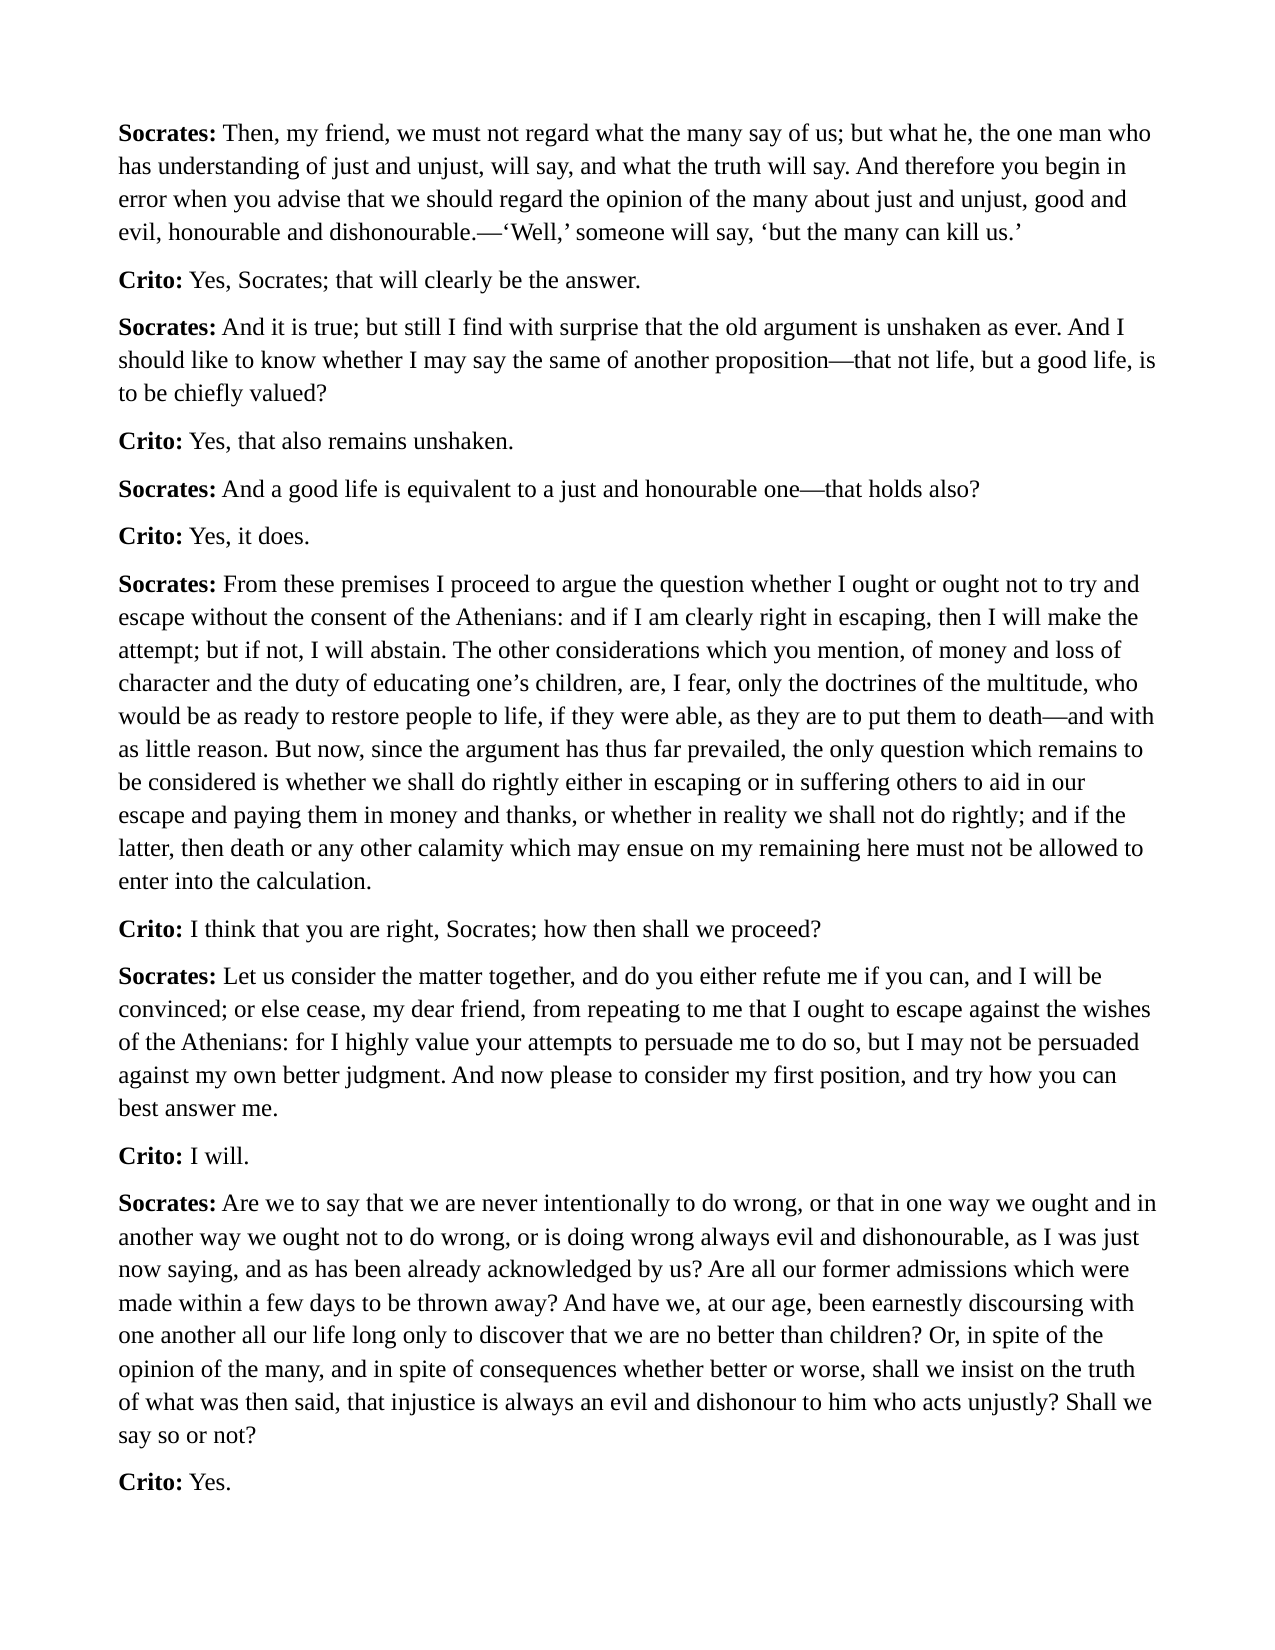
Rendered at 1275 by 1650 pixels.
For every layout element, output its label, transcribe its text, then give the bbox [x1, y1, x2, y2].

text Crito: Yes. [118, 1467, 1157, 1496]
text Crito: Yes, Socrates; that will clearly be the answer. [118, 265, 1157, 293]
text Crito: I think that you are right, Socrates; how then shall we proceed? [118, 914, 1157, 942]
text Socrates: Then, my friend, we must not regard what the many say of us; but what he, the one man who has understanding of just and unjust, will say, and what the truth will say. And therefore you begin in error when you advise that we should regard the opinion of the many about just and unjust, good and evil, honourable and dishonourable.—‘Well,’ someone will say, ‘but the many can kill us.’ [118, 118, 1157, 246]
text Socrates: And a good life is equivalent to a just and honourable one—that holds also? [118, 474, 1157, 502]
text Socrates: Are we to say that we are never intentionally to do wrong, or that in one way we ought and in another way we ought not to do wrong, or is doing wrong always evil and dishonourable, as I was just now saying, and as has been already acknowledged by us? Are all our former admissions which were made within a few days to be thrown away? And have we, at our age, been earnestly discoursing with one another all our life long only to discover that we are no better than children? Or, in spite of the opinion of the many, and in spite of consequences whether better or worse, shall we insist on the truth of what was then said, that injustice is always an evil and dishonour to him who acts unjustly? Shall we say so or not? [118, 1188, 1157, 1448]
text Crito: Yes, it does. [118, 521, 1157, 550]
text Socrates: Let us consider the matter together, and do you either refute me if you can, and I will be convinced; or else cease, my dear friend, from repeating to me that I ought to escape against the wishes of the Athenians: for I highly value your attempts to persuade me to do so, but I may not be persuaded against my own better judgment. And now please to consider my first position, and try how you can best answer me. [118, 961, 1157, 1122]
text Crito: I will. [118, 1141, 1157, 1170]
text Socrates: From these premises I proceed to argue the question whether I ought or ought not to try and escape without the consent of the Athenians: and if I am clearly right in escaping, then I will make the attempt; but if not, I will abstain. The other considerations which you mention, of money and loss of character and the duty of educating one’s children, are, I fear, only the doctrines of the multitude, who would be as ready to restore people to life, if they were able, as they are to put them to death—and with as little reason. But now, since the argument has thus far prevailed, the only question which remains to be considered is whether we shall do rightly either in escaping or in suffering others to aid in our escape and paying them in money and thanks, or whether in reality we shall not do rightly; and if the latter, then death or any other calamity which may ensue on my remaining here must not be allowed to enter into the calculation. [118, 569, 1157, 895]
text Crito: Yes, that also remains unshaken. [118, 426, 1157, 455]
text Socrates: And it is true; but still I find with surprise that the old argument is unshaken as ever. And I should like to know whether I may say the same of another proposition—that not life, but a good life, is to be chiefly valued? [118, 312, 1157, 407]
